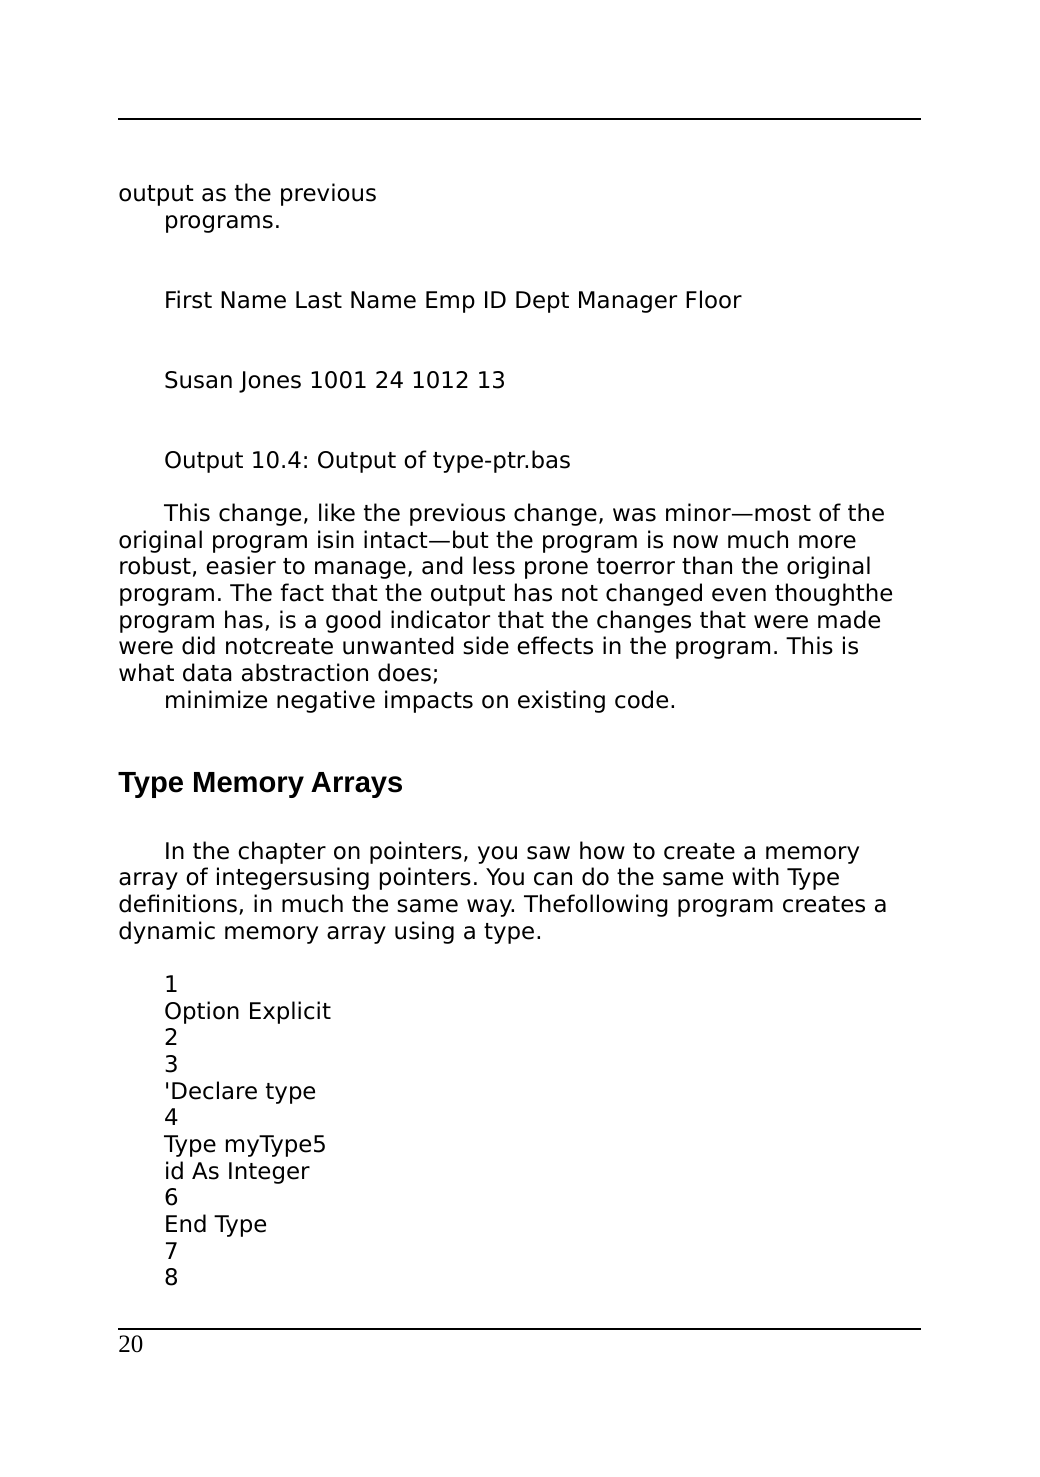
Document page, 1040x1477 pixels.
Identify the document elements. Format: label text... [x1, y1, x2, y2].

text 3 [118, 1051, 921, 1078]
text Output 10.4: Output of type-ptr.bas [118, 447, 921, 473]
text Susan Jones 1001 24 1012 13 [118, 367, 921, 393]
text 1 [118, 971, 921, 998]
text output as the previous [118, 180, 921, 207]
text 6 [118, 1184, 921, 1211]
subtitle Type Memory Arrays [118, 765, 921, 799]
text Option Explicit [118, 998, 921, 1024]
text First Name Last Name Emp ID Dept Manager Floor [118, 287, 921, 313]
text 4 [118, 1104, 921, 1131]
text 8 [118, 1264, 921, 1291]
text minimize negative impacts on existing code. [118, 687, 921, 713]
text End Type [118, 1211, 921, 1238]
text 'Declare type [118, 1078, 921, 1104]
text id As Integer [118, 1158, 921, 1184]
text Type myType5 [118, 1131, 921, 1158]
text 7 [118, 1238, 921, 1264]
text This change, like the previous change, was minor—most of the original program isin intact—but the program is now much more robust, easier to manage, and less prone toerror than the original program. The fact that the output has not changed even thoughthe program has, is a good indicator that the changes that were made were did notcreate unwanted side effects in the program. This is what data abstraction does; [118, 500, 921, 687]
text 2 [118, 1024, 921, 1051]
text programs. [118, 207, 921, 233]
text In the chapter on pointers, you saw how to create a memory array of integersusing pointers. You can do the same with Type definitions, in much the same way. Thefollowing program creates a dynamic memory array using a type. [118, 838, 921, 944]
